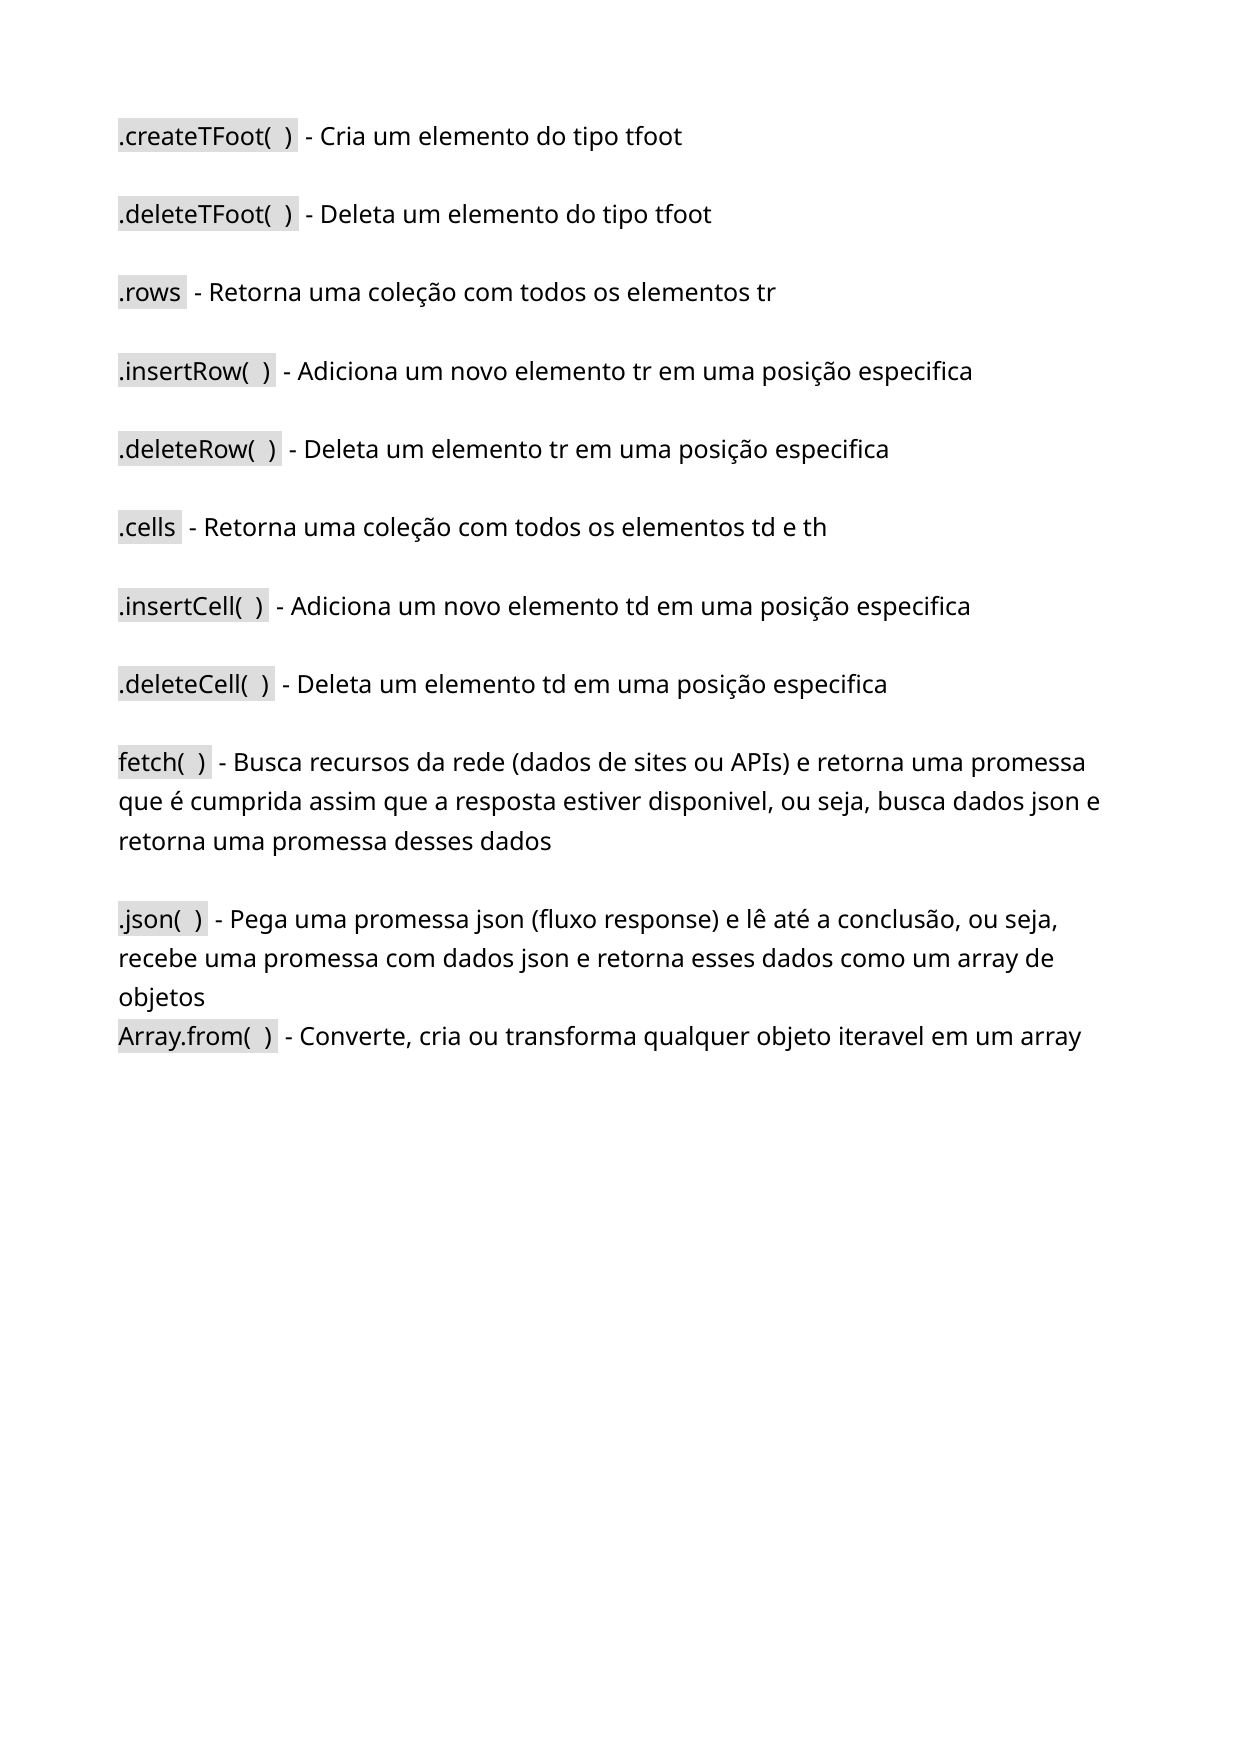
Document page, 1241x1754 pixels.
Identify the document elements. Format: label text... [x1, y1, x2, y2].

text .deleteCell( ) - Deleta um elemento td em uma posição especifica [118, 666, 1122, 701]
text .json( ) - Pega uma promessa json (fluxo response) e lê até a conclusão, ou seja, recebe uma promessa com dados json e retorna esses dados como um array de objetos [118, 901, 1122, 1014]
text .rows - Retorna uma coleção com todos os elementos tr [118, 275, 1122, 309]
text .insertRow( ) - Adiciona um novo elemento tr em uma posição especifica [118, 353, 1122, 387]
text .cells - Retorna uma coleção com todos os elementos td e th [118, 510, 1122, 544]
text .insertCell( ) - Adiciona um novo elemento td em uma posição especifica [118, 588, 1122, 622]
text .deleteRow( ) - Deleta um elemento tr em uma posição especifica [118, 431, 1122, 466]
text fetch( ) - Busca recursos da rede (dados de sites ou APIs) e retorna uma promessa que é cumprida assim que a resposta estiver disponivel, ou seja, busca dados json e retorna uma promessa desses dados [118, 745, 1122, 857]
text Array.from( ) - Converte, cria ou transforma qualquer objeto iteravel em um array [118, 1019, 1122, 1053]
text .createTFoot( ) - Cria um elemento do tipo tfoot [118, 118, 1122, 152]
text .deleteTFoot( ) - Deleta um elemento do tipo tfoot [118, 196, 1122, 231]
